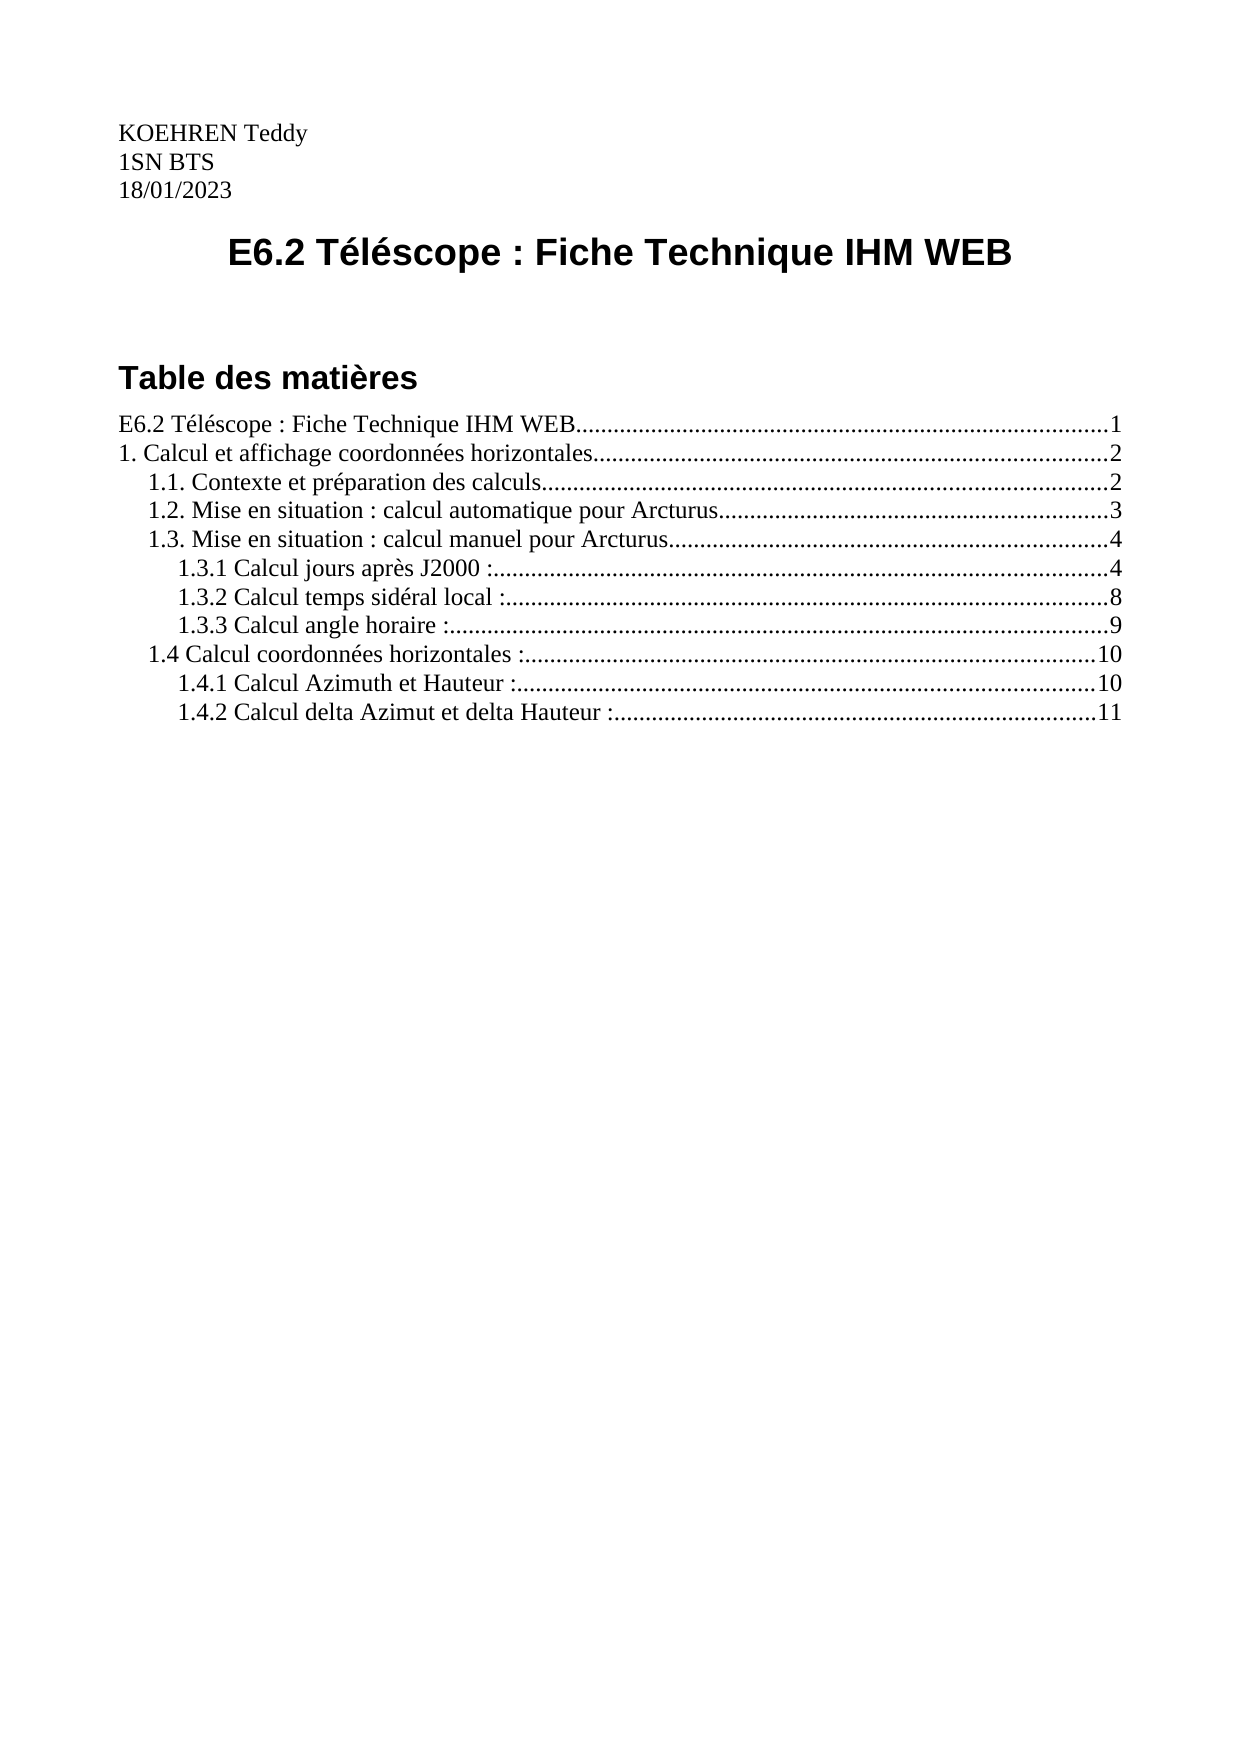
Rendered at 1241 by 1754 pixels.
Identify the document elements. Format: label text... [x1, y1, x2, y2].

text 1SN BTS [118, 147, 1122, 176]
text 1.4 Calcul coordonnées horizontales : 10 [148, 639, 1122, 668]
text 18/01/2023 [118, 176, 1122, 204]
text 1.3. Mise en situation : calcul manuel pour Arcturus 4 [148, 524, 1122, 553]
text E6.2 Téléscope : Fiche Technique IHM WEB 1 [118, 409, 1122, 438]
text 1. Calcul et affichage coordonnées horizontales 2 [118, 438, 1122, 467]
text 1.2. Mise en situation : calcul automatique pour Arcturus 3 [148, 495, 1122, 524]
subtitle Table des matières [118, 358, 1122, 397]
text 1.1. Contexte et préparation des calculs 2 [148, 467, 1122, 495]
text 1.3.3 Calcul angle horaire : 9 [177, 610, 1122, 639]
text 1.3.1 Calcul jours après J2000 : 4 [177, 553, 1122, 582]
text KOEHREN Teddy [118, 118, 1122, 147]
subtitle E6.2 Téléscope : Fiche Technique IHM WEB [118, 229, 1122, 273]
text 1.3.2 Calcul temps sidéral local : 8 [177, 582, 1122, 610]
text 1.4.1 Calcul Azimuth et Hauteur : 10 [177, 668, 1122, 697]
text 1.4.2 Calcul delta Azimut et delta Hauteur : 11 [177, 697, 1122, 725]
